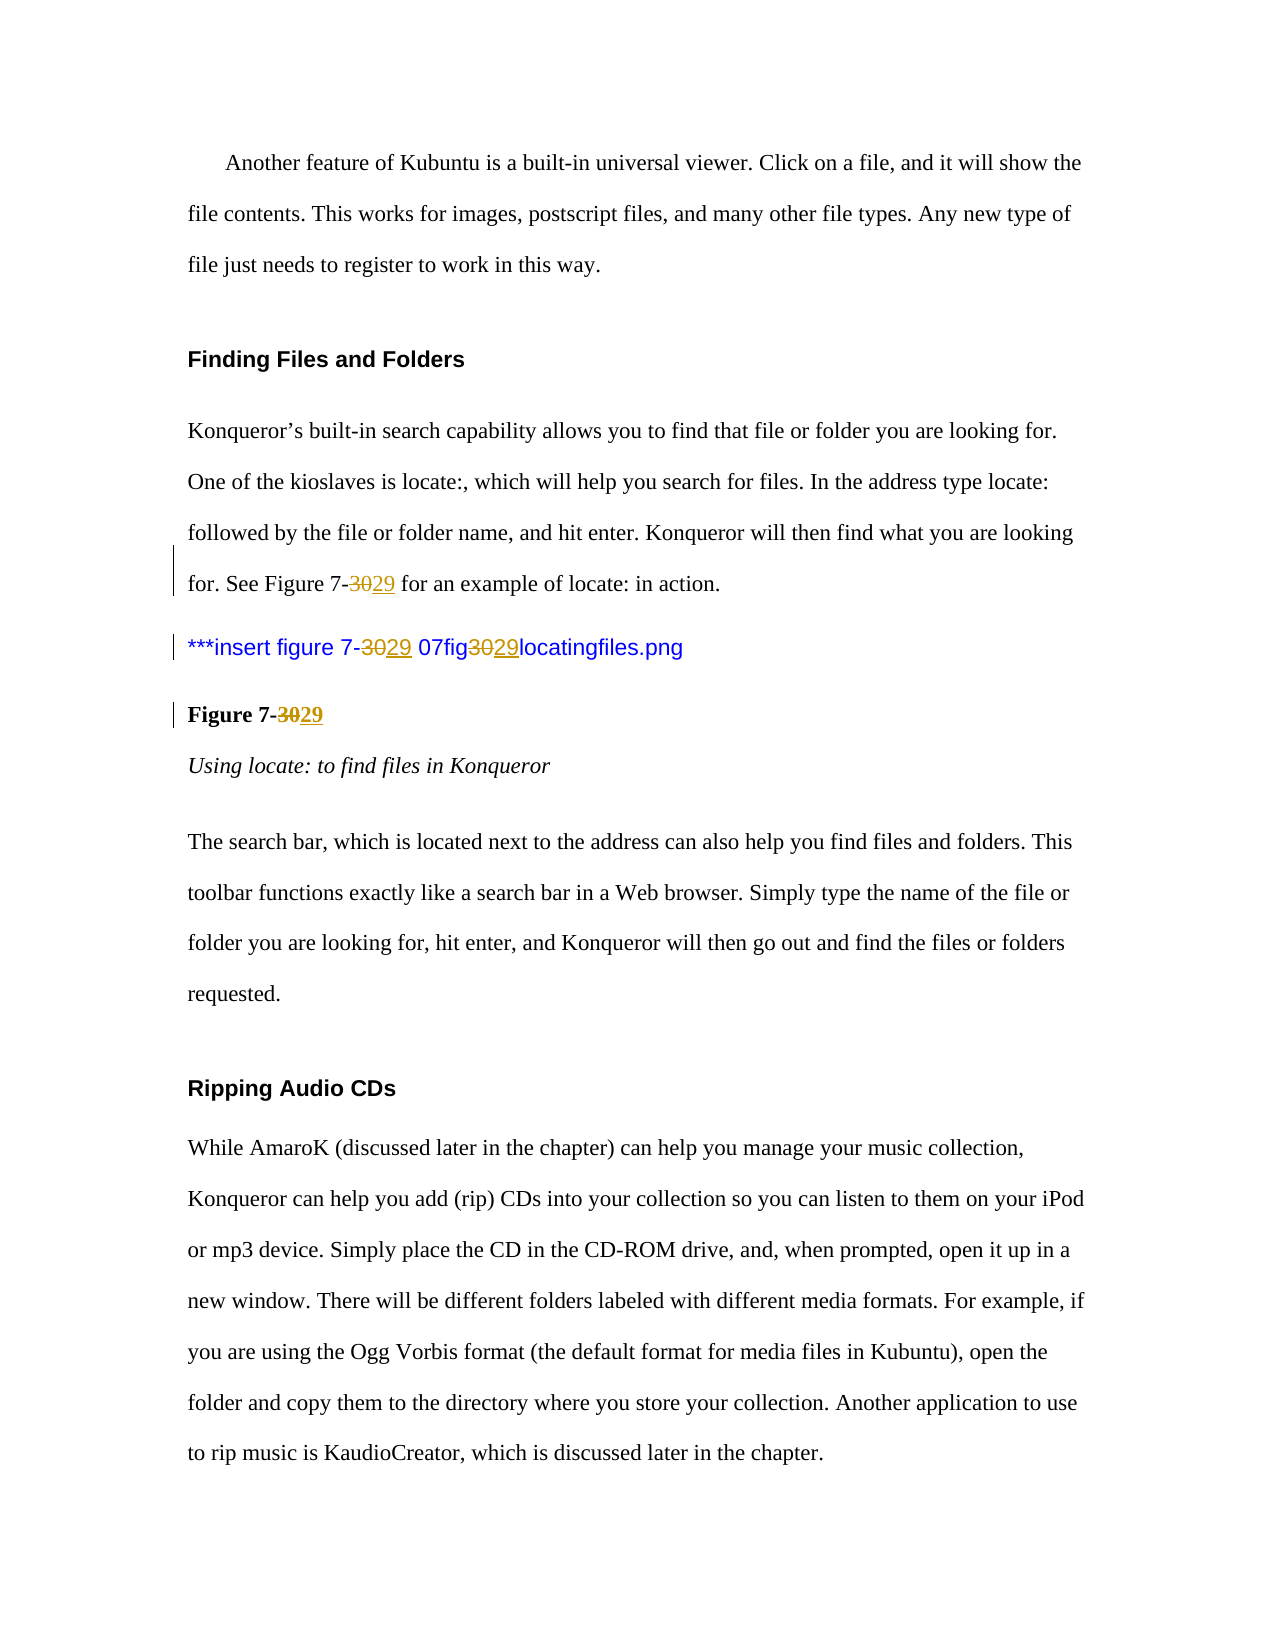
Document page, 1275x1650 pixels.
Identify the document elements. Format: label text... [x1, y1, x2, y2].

text While AmaroK (discussed later in the chapter) can help you manage your music collection, Konqueror can help you add (rip) CDs into your collection so you can listen to them on your iPod or mp3 device. Simply place the CD in the CD-ROM drive, and, when prompted, open it up in a new window. There will be different folders labeled with different media formats. For example, if you are using the Ogg Vorbis format (the default format for media files in Kubuntu), open the folder and copy them to the directory where you store your collection. Another application to use to rip music is KaudioCreator, which is discussed later in the chapter. [187, 1135, 1087, 1466]
text Figure 7-29 [187, 702, 1087, 727]
text Finding Files and Folders [187, 346, 1087, 372]
text Ripping Audio CDs [187, 1076, 1087, 1101]
text The search bar, which is located next to the address can also help you find files and folders. This toolbar functions exactly like a search bar in a Web browser. Simply type the name of the file or folder you are looking for, hit enter, and Konqueror will then go out and find the files or folders requested. [187, 829, 1087, 1007]
text Another feature of Kubuntu is a built-in universal viewer. Click on a file, and it will show the file contents. This works for images, postscript files, and many other file types. Any new type of file just needs to register to work in this way. [187, 150, 1087, 277]
text ***insert figure 7-29 07fig29locatingfiles.png [187, 634, 1087, 660]
text Konqueror’s built-in search capability allows you to find that file or folder you are looking for. One of the kioslaves is locate:, which will help you search for files. In the address type locate: followed by the file or folder name, and hit enter. Konqueror will then find what you are looking for. See Figure 7-29 for an example of locate: in action. [187, 418, 1087, 596]
text Using locate: to find files in Konqueror [187, 753, 1087, 778]
